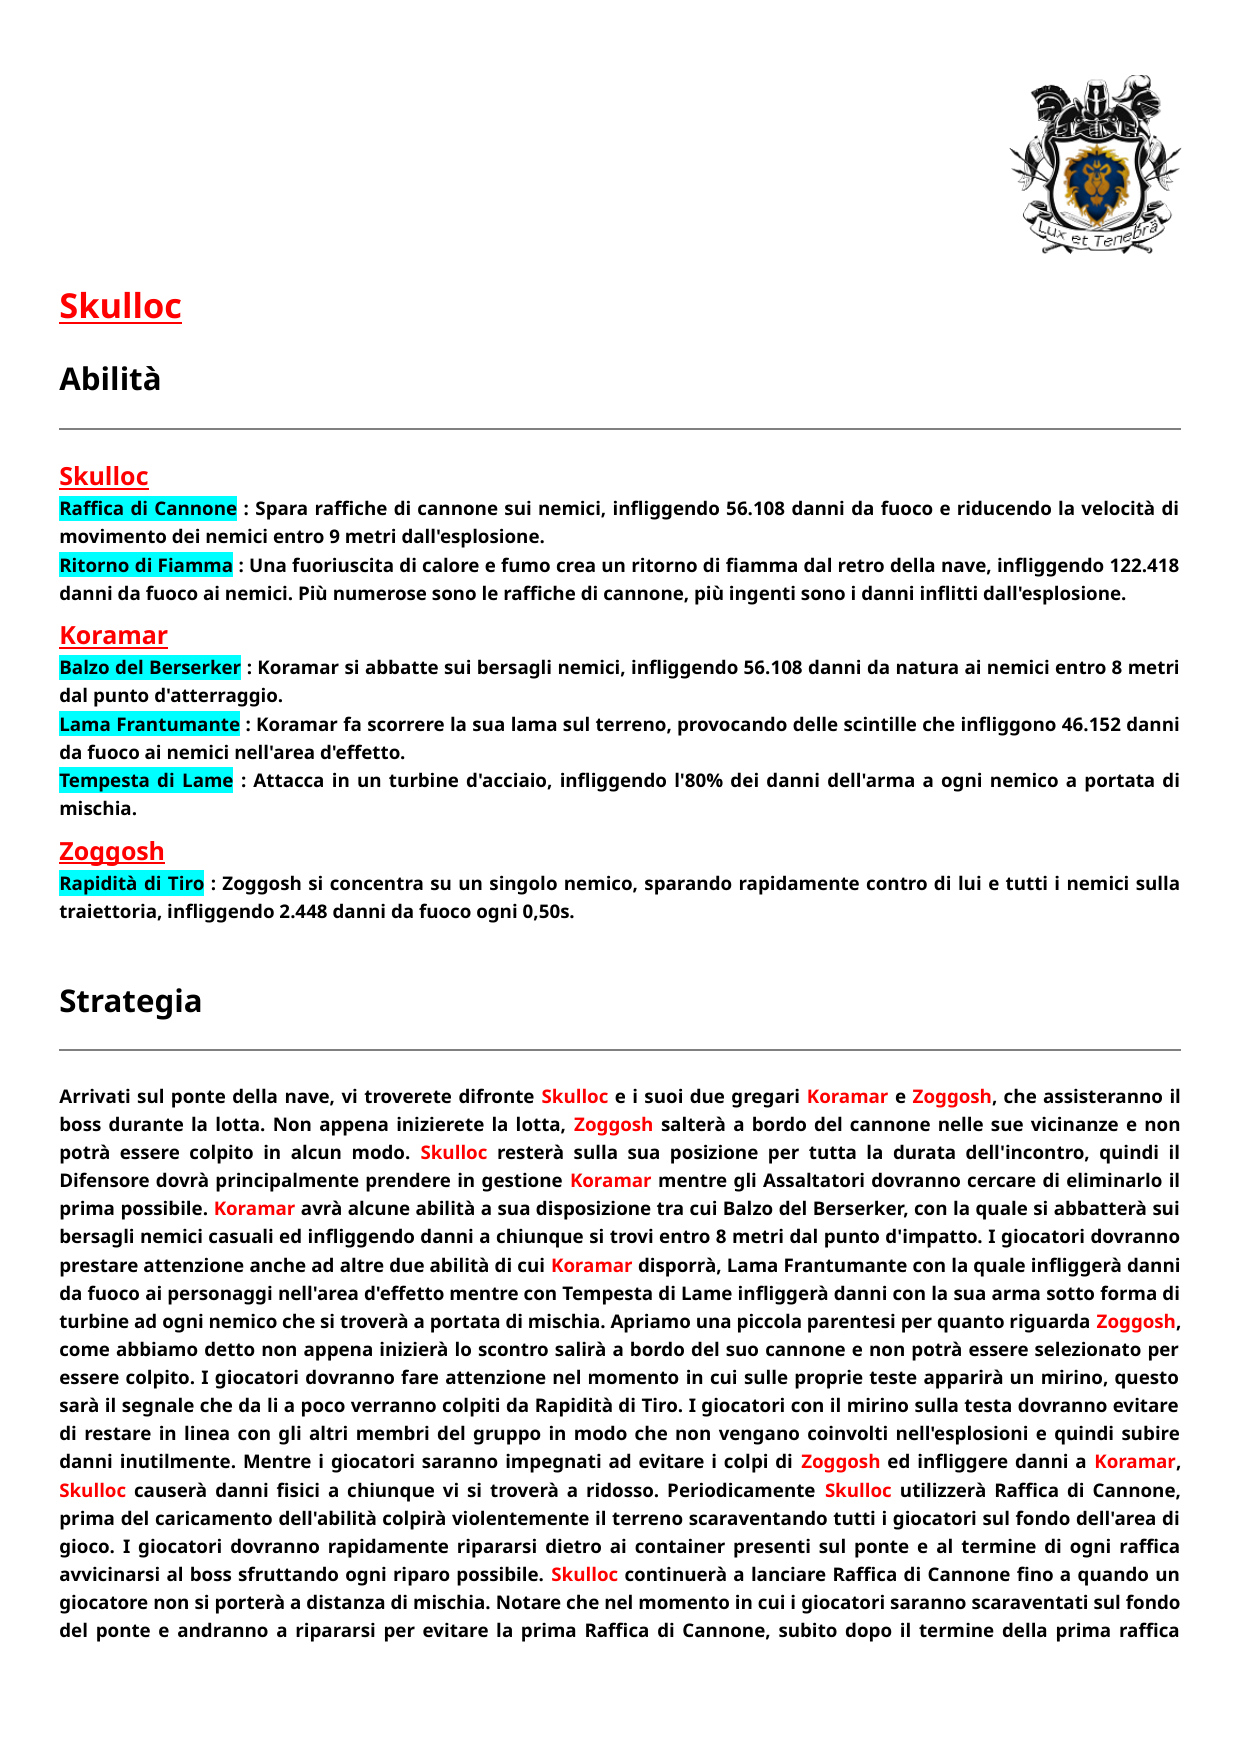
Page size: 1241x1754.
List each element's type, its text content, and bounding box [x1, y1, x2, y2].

text Tempesta di Lame : Attacca in un turbine d'acciaio, infliggendo l'80% dei danni dell'arma a ogni nemico a portata di mischia. [59, 764, 1181, 821]
subtitle Skulloc [59, 459, 1181, 493]
subtitle Skulloc [59, 282, 1181, 329]
text Raffica di Cannone : Spara raffiche di cannone sui nemici, infliggendo 56.108 danni da fuoco e riducendo la velocità di movimento dei nemici entro 9 metri dall'esplosione. [59, 493, 1181, 549]
subtitle Zoggosh [59, 833, 1181, 867]
text Rapidità di Tiro : Zoggosh si concentra su un singolo nemico, sparando rapidamente contro di lui e tutti i nemici sulla traiettoria, infliggendo 2.448 danni da fuoco ogni 0,50s. [59, 867, 1181, 924]
text Lama Frantumante : Koramar fa scorrere la sua lama sul terreno, provocando delle scintille che infliggono 46.152 danni da fuoco ai nemici nell'area d'effetto. [59, 708, 1181, 764]
text Balzo del Berserker : Koramar si abbatte sui bersagli nemici, infliggendo 56.108 danni da natura ai nemici entro 8 metri dal punto d'atterraggio. [59, 652, 1181, 708]
subtitle Strategia [59, 979, 1181, 1021]
text Ritorno di Fiamma : Una fuoriuscita di calore e fumo crea un ritorno di fiamma dal retro della nave, infliggendo 122.418 danni da fuoco ai nemici. Più numerose sono le raffiche di cannone, più ingenti sono i danni inflitti dall'esplosione. [59, 549, 1181, 606]
text Arrivati sul ponte della nave, vi troverete difronte Skulloc e i suoi due gregari Koramar e Zoggosh, che assisteranno il boss durante la lotta. Non appena inizierete la lotta, Zoggosh salterà a bordo del cannone nelle sue vicinanze e non potrà essere colpito in alcun modo. Skulloc resterà sulla sua posizione per tutta la durata dell'incontro, quindi il Difensore dovrà principalmente prendere in gestione Koramar mentre gli Assaltatori dovranno cercare di eliminarlo il prima possibile. Koramar avrà alcune abilità a sua disposizione tra cui Balzo del Berserker, con la quale si abbatterà sui bersagli nemici casuali ed infliggendo danni a chiunque si trovi entro 8 metri dal punto d'impatto. I giocatori dovranno prestare attenzione anche ad altre due abilità di cui Koramar disporrà, Lama Frantumante con la quale infliggerà danni da fuoco ai personaggi nell'area d'effetto mentre con Tempesta di Lame infliggerà danni con la sua arma sotto forma di turbine ad ogni nemico che si troverà a portata di mischia. Apriamo una piccola parentesi per quanto riguarda Zoggosh, come abbiamo detto non appena inizierà lo scontro salirà a bordo del suo cannone e non potrà essere selezionato per essere colpito. I giocatori dovranno fare attenzione nel momento in cui sulle proprie teste apparirà un mirino, questo sarà il segnale che da li a poco verranno colpiti da Rapidità di Tiro. I giocatori con il mirino sulla testa dovranno evitare di restare in linea con gli altri membri del gruppo in modo che non vengano coinvolti nell'esplosioni e quindi subire danni inutilmente. Mentre i giocatori saranno impegnati ad evitare i colpi di Zoggosh ed infliggere danni a Koramar, Skulloc causerà danni fisici a chiunque vi si troverà a ridosso. Periodicamente Skulloc utilizzerà Raffica di Cannone, prima del caricamento dell'abilità colpirà violentemente il terreno scaraventando tutti i giocatori sul fondo dell'area di gioco. I giocatori dovranno rapidamente ripararsi dietro ai container presenti sul ponte e al termine di ogni raffica avvicinarsi al boss sfruttando ogni riparo possibile. Skulloc continuerà a lanciare Raffica di Cannone fino a quando un giocatore non si porterà a distanza di mischia. Notare che nel momento in cui i giocatori saranno scaraventati sul fondo del ponte e andranno a ripararsi per evitare la prima Raffica di Cannone, subito dopo il termine della prima raffica [59, 1081, 1181, 1643]
subtitle Abilità [59, 357, 1181, 400]
subtitle Koramar [59, 618, 1181, 652]
